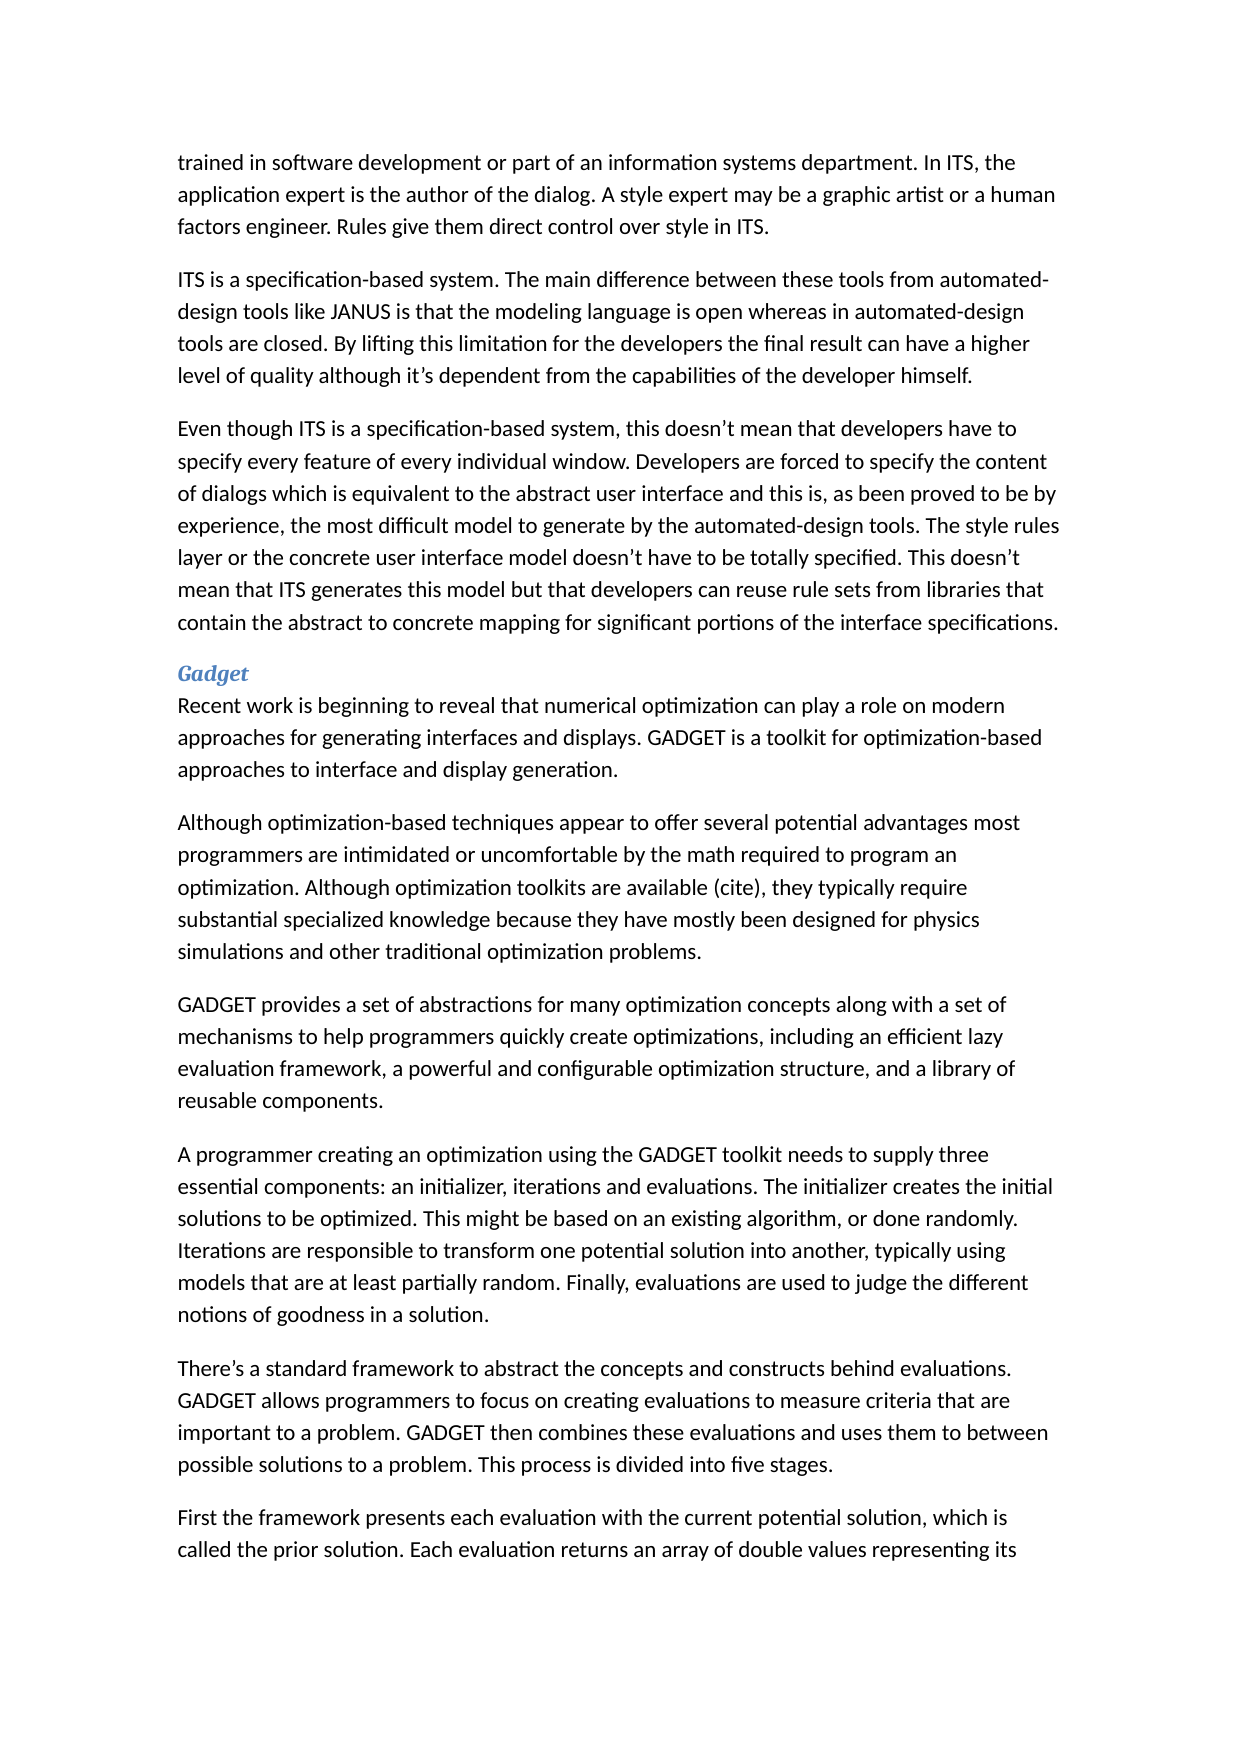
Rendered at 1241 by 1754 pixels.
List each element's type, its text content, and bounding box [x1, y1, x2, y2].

text GADGET provides a set of abstractions for many optimization concepts along with a set of mechanisms to help programmers quickly create optimizations, including an efficient lazy evaluation framework, a powerful and configurable optimization structure, and a library of reusable components. [177, 990, 1063, 1115]
text trained in software development or part of an information systems department. In ITS, the application expert is the author of the dialog. A style expert may be a graphic artist or a human factors engineer. Rules give them direct control over style in ITS. [177, 148, 1063, 240]
text Recent work is beginning to reveal that numerical optimization can play a role on modern approaches for generating interfaces and displays. GADGET is a toolkit for optimization-based approaches to interface and display generation. [177, 691, 1063, 783]
text First the framework presents each evaluation with the current potential solution, which is called the prior solution. Each evaluation returns an array of double values representing its [177, 1503, 1063, 1563]
text There’s a standard framework to abstract the concepts and constructs behind evaluations. GADGET allows programmers to focus on creating evaluations to measure criteria that are important to a problem. GADGET then combines these evaluations and uses them to between possible solutions to a problem. This process is divided into five stages. [177, 1354, 1063, 1478]
subtitle Gadget [177, 661, 1063, 687]
text Even though ITS is a specification-based system, this doesn’t mean that developers have to specify every feature of every individual window. Developers are forced to specify the content of dialogs which is equivalent to the abstract user interface and this is, as been proved to be by experience, the most difficult model to generate by the automated-design tools. The style rules layer or the concrete user interface model doesn’t have to be totally specified. This doesn’t mean that ITS generates this model but that developers can reuse rule sets from libraries that contain the abstract to concrete mapping for significant portions of the interface specifications. [177, 414, 1063, 636]
text Although optimization-based techniques appear to offer several potential advantages most programmers are intimidated or uncomfortable by the math required to program an optimization. Although optimization toolkits are available (cite), they typically require substantial specialized knowledge because they have mostly been designed for physics simulations and other traditional optimization problems. [177, 808, 1063, 965]
text A programmer creating an optimization using the GADGET toolkit needs to supply three essential components: an initializer, iterations and evaluations. The initializer creates the initial solutions to be optimized. This might be based on an existing algorithm, or done randomly. Iterations are responsible to transform one potential solution into another, typically using models that are at least partially random. Finally, evaluations are used to judge the different notions of goodness in a solution. [177, 1140, 1063, 1329]
text ITS is a specification-based system. The main difference between these tools from automated-design tools like JANUS is that the modeling language is open whereas in automated-design tools are closed. By lifting this limitation for the developers the final result can have a higher level of quality although it’s dependent from the capabilities of the developer himself. [177, 265, 1063, 389]
